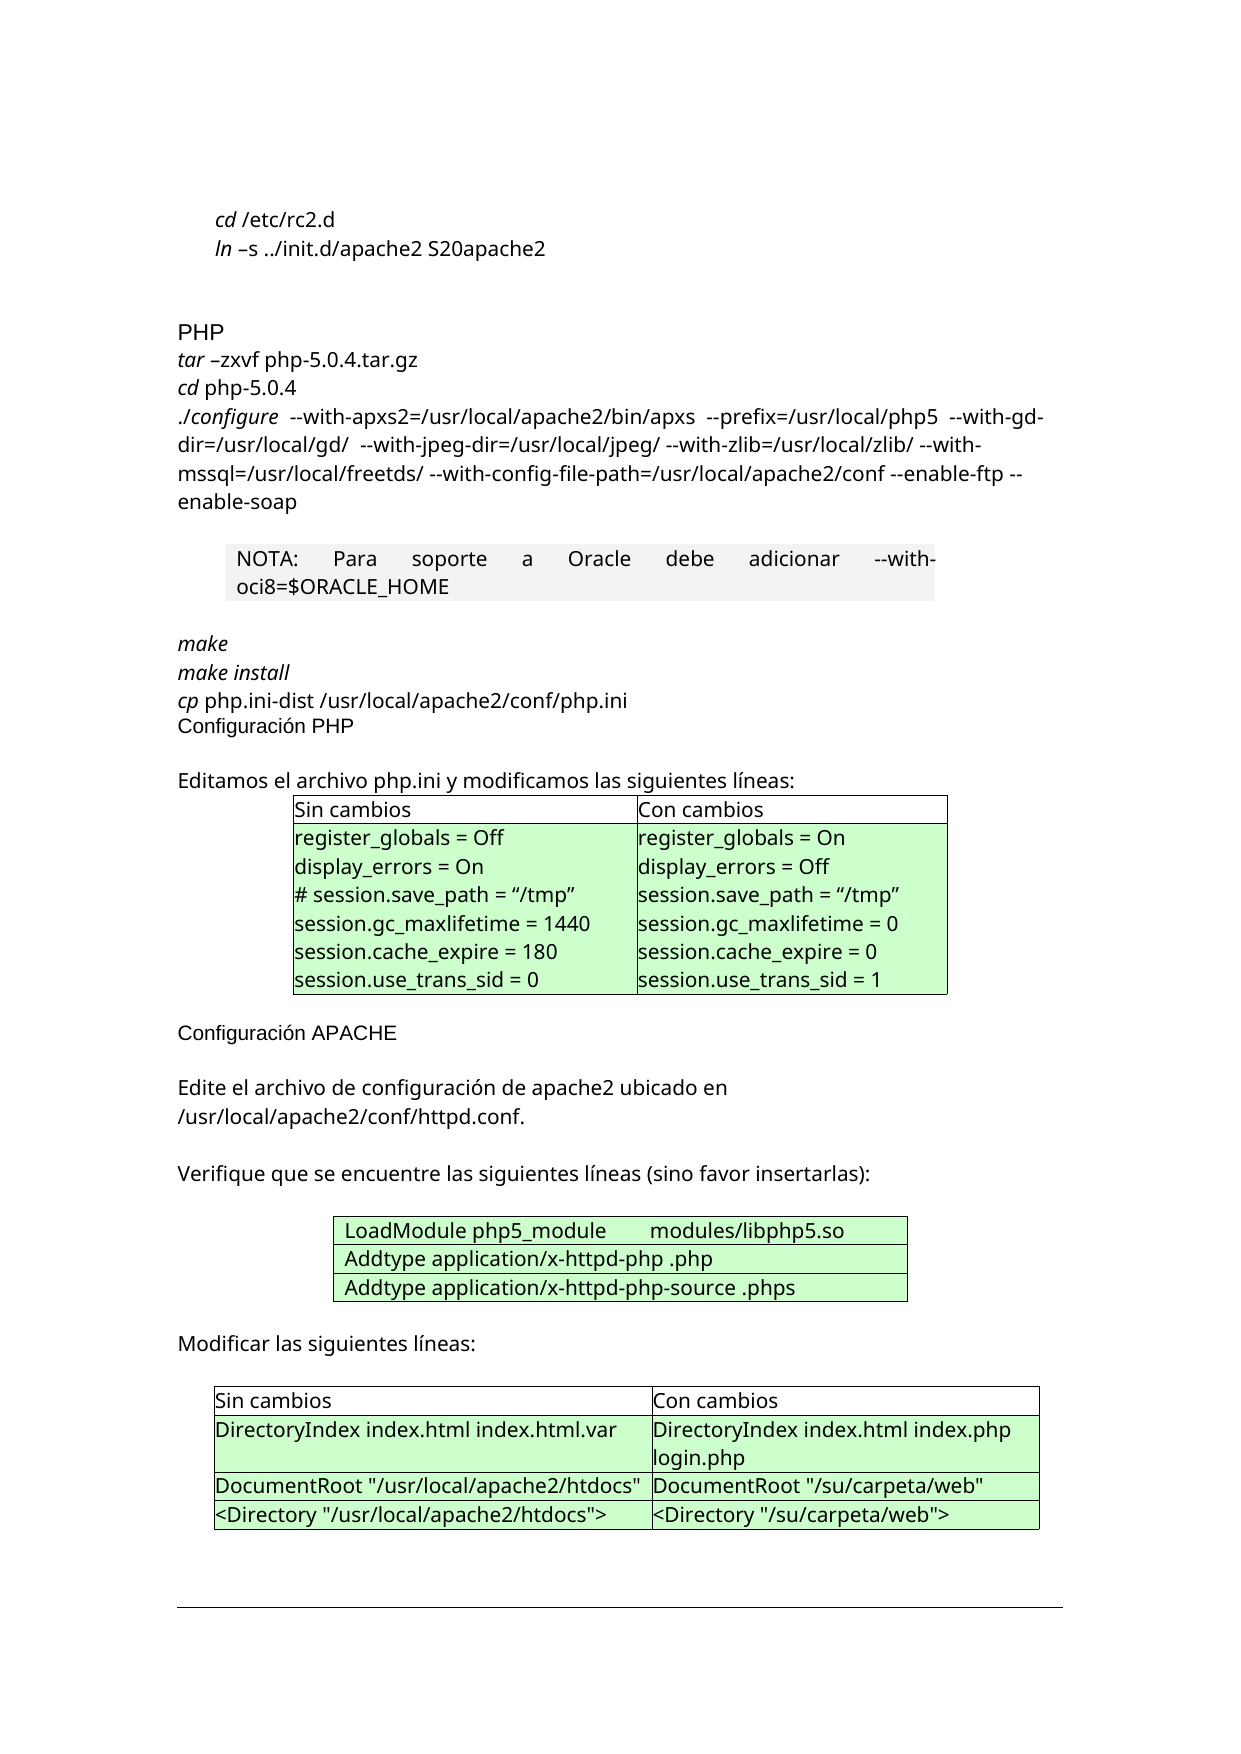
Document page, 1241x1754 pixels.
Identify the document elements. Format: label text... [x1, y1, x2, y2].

table_cell DocumentRoot "/usr/local/apache2/htdocs" [215, 1473, 652, 1500]
table_header LoadModule php5_module modules/libphp5.so [334, 1217, 907, 1244]
table_header Con cambios [653, 1387, 1039, 1414]
table_cell Addtype application/x-httpd-php-source .phps [334, 1274, 907, 1301]
table_header Sin cambios [215, 1387, 652, 1414]
table_cell <Directory "/usr/local/apache2/htdocs"> [215, 1501, 652, 1529]
text cd php-5.0.4 [177, 373, 1063, 402]
table_cell Addtype application/x-httpd-php .php [334, 1245, 907, 1273]
text Verifique que se encuentre las siguientes líneas (sino favor insertarlas): [177, 1159, 1063, 1187]
text Editamos el archivo php.ini y modificamos las siguientes líneas: [177, 766, 1063, 795]
text ln –s ../init.d/apache2 S20apache2 [215, 234, 1063, 262]
table_cell <Directory "/su/carpeta/web"> [653, 1501, 1039, 1529]
text make [177, 629, 1063, 658]
table_cell DirectoryIndex index.html index.php login.php [653, 1416, 1039, 1472]
table_cell DirectoryIndex index.html index.html.var [215, 1416, 652, 1472]
text tar –zxvf php-5.0.4.tar.gz [177, 345, 1063, 373]
text Configuración APACHE [177, 1022, 1063, 1045]
text cd /etc/rc2.d [215, 206, 1063, 234]
text Edite el archivo de configuración de apache2 ubicado en /usr/local/apache2/conf/httpd.conf. [177, 1073, 1063, 1130]
table_header Sin cambios [294, 796, 637, 823]
table_cell register_globals = Off display_errors = On # session.save_path = “/tmp” session.gc_maxlifetime = 1440 session.cache_expire = 180 session.use_trans_sid = 0 [294, 824, 637, 994]
table_header Con cambios [638, 796, 947, 823]
text Modificar las siguientes líneas: [177, 1329, 1063, 1358]
table_header NOTA: Para soporte a Oracle debe adicionar --with-oci8=$ORACLE_HOME [225, 544, 935, 601]
text make install [177, 658, 1063, 686]
text Configuración PHP [177, 715, 1063, 738]
table_cell DocumentRoot "/su/carpeta/web" [653, 1473, 1039, 1500]
text cp php.ini-dist /usr/local/apache2/conf/php.ini [177, 686, 1063, 715]
text ./configure --with-apxs2=/usr/local/apache2/bin/apxs --prefix=/usr/local/php5 --with-gd-dir=/usr/local/gd/ --with-jpeg-dir=/usr/local/jpeg/ --with-zlib=/usr/local/zlib/ --with-mssql=/usr/local/freetds/ --with-config-file-path=/usr/local/apache2/conf --enable-ftp --enable-soap [177, 402, 1063, 516]
text PHP [177, 319, 1063, 345]
table_cell register_globals = On display_errors = Off session.save_path = “/tmp” session.gc_maxlifetime = 0 session.cache_expire = 0 session.use_trans_sid = 1 [638, 824, 947, 994]
